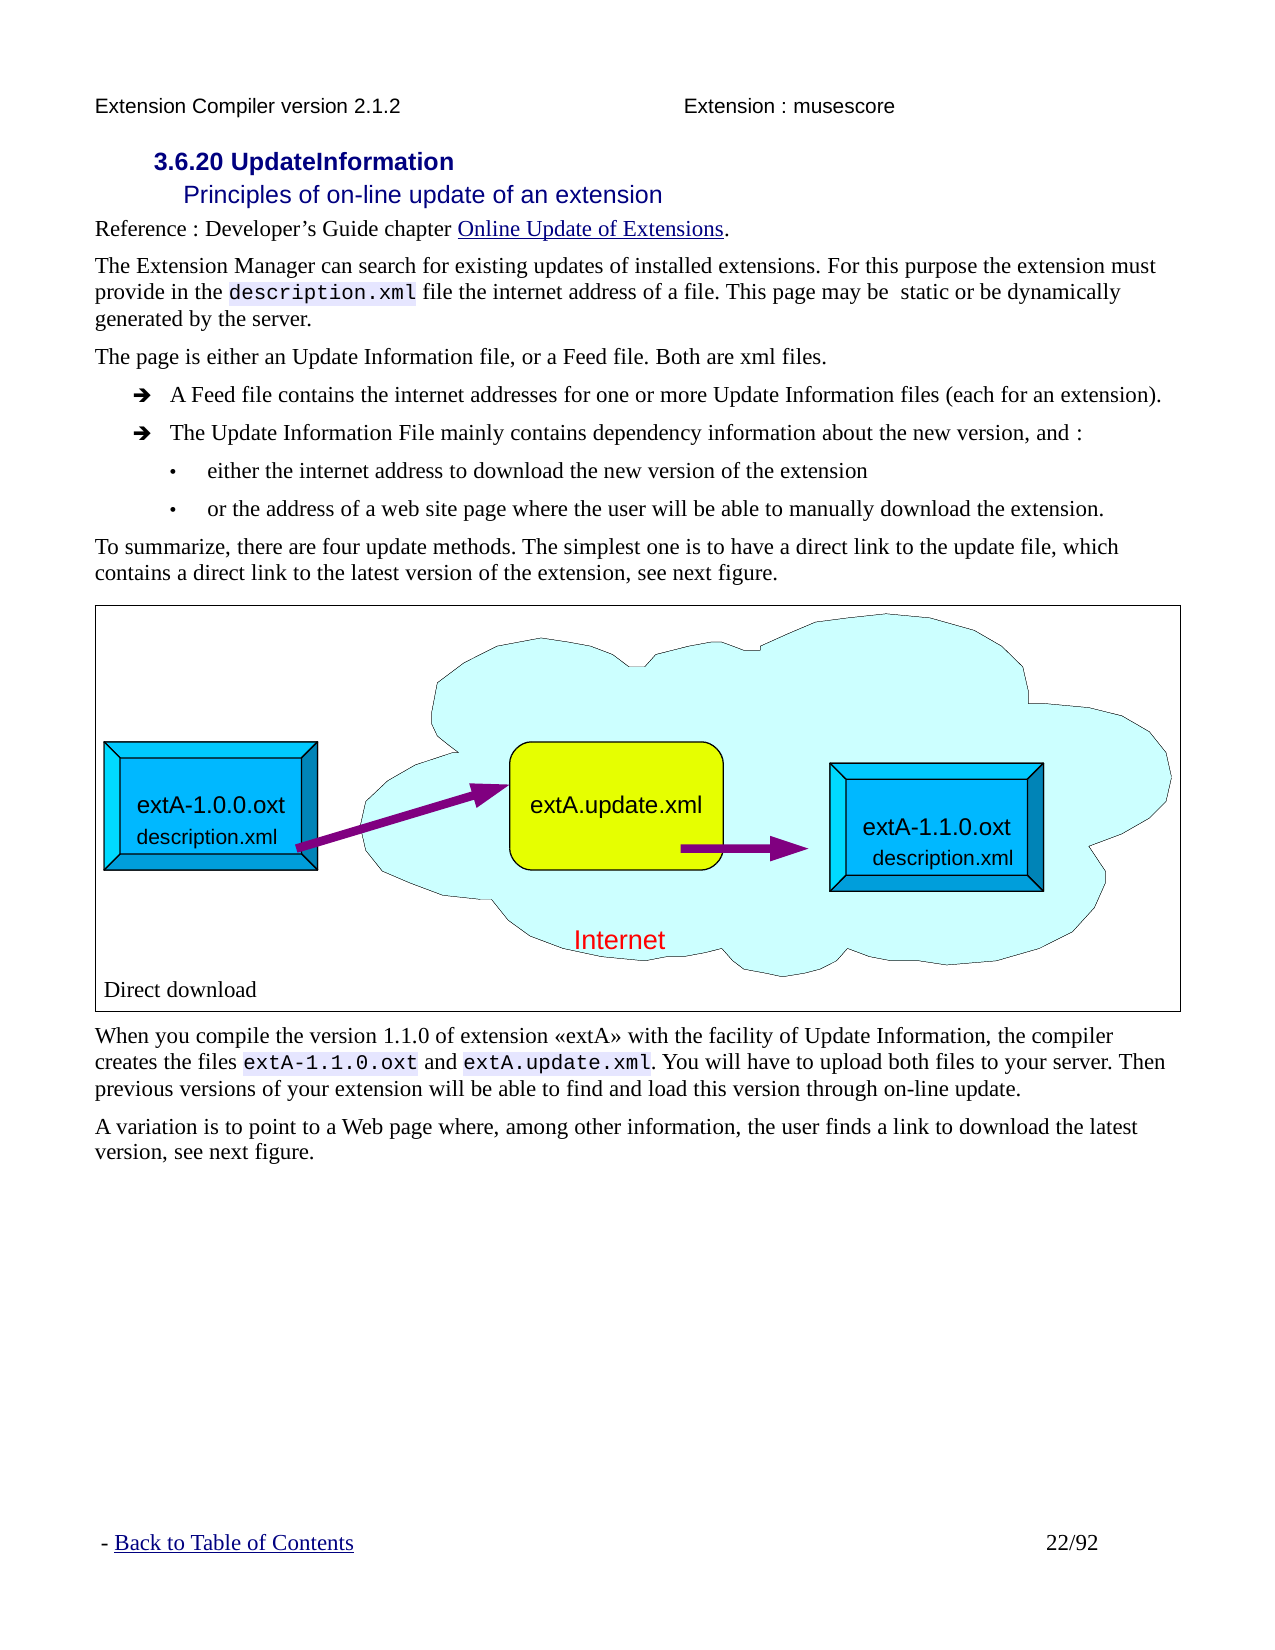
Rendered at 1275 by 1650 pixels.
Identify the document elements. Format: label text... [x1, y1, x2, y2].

text The Extension Manager can search for existing updates of installed extensions. For this purpose the extension must provide in the description.xml file the internet address of a file. This page may be static or be dynamically generated by the server. [94, 253, 1181, 331]
subtitle UpdateInformation [153, 147, 1181, 176]
list either the internet address to download the new version of the extension [169, 458, 1181, 483]
text A variation is to point to a Web page where, among other information, the user finds a link to download the latest version, see next figure. [94, 1114, 1181, 1165]
list The Update Information File mainly contains dependency information about the new version, and : [132, 420, 1181, 446]
text Reference : Developer’s Guide chapter Online Update of Extensions. [94, 215, 1181, 241]
list or the address of a web site page where the user will be able to manually download the extension. [169, 496, 1181, 522]
text When you compile the version 1.1.0 of extension «extA» with the facility of Update Information, the compiler creates the files extA-1.1.0.oxt and extA.update.xml. You will have to upload both files to your server. Then previous versions of your extension will be able to find and load this version through on-line update. [94, 606, 1181, 1101]
text [94, 598, 1181, 605]
text Direct download [103, 614, 873, 836]
text To summarize, there are four update methods. The simplest one is to have a direct link to the update file, which contains a direct link to the latest version of the extension, see next figure. [94, 534, 1181, 585]
text Direct download [901, 614, 1172, 774]
text The page is either an Update Information file, or a Feed file. Both are xml files. [94, 344, 1181, 369]
subtitle Principles of on-line update of an extension [183, 181, 1181, 209]
list A Feed file contains the internet addresses for one or more Update Information files (each for an extension). [132, 382, 1181, 407]
text Direct download [103, 781, 1172, 1002]
